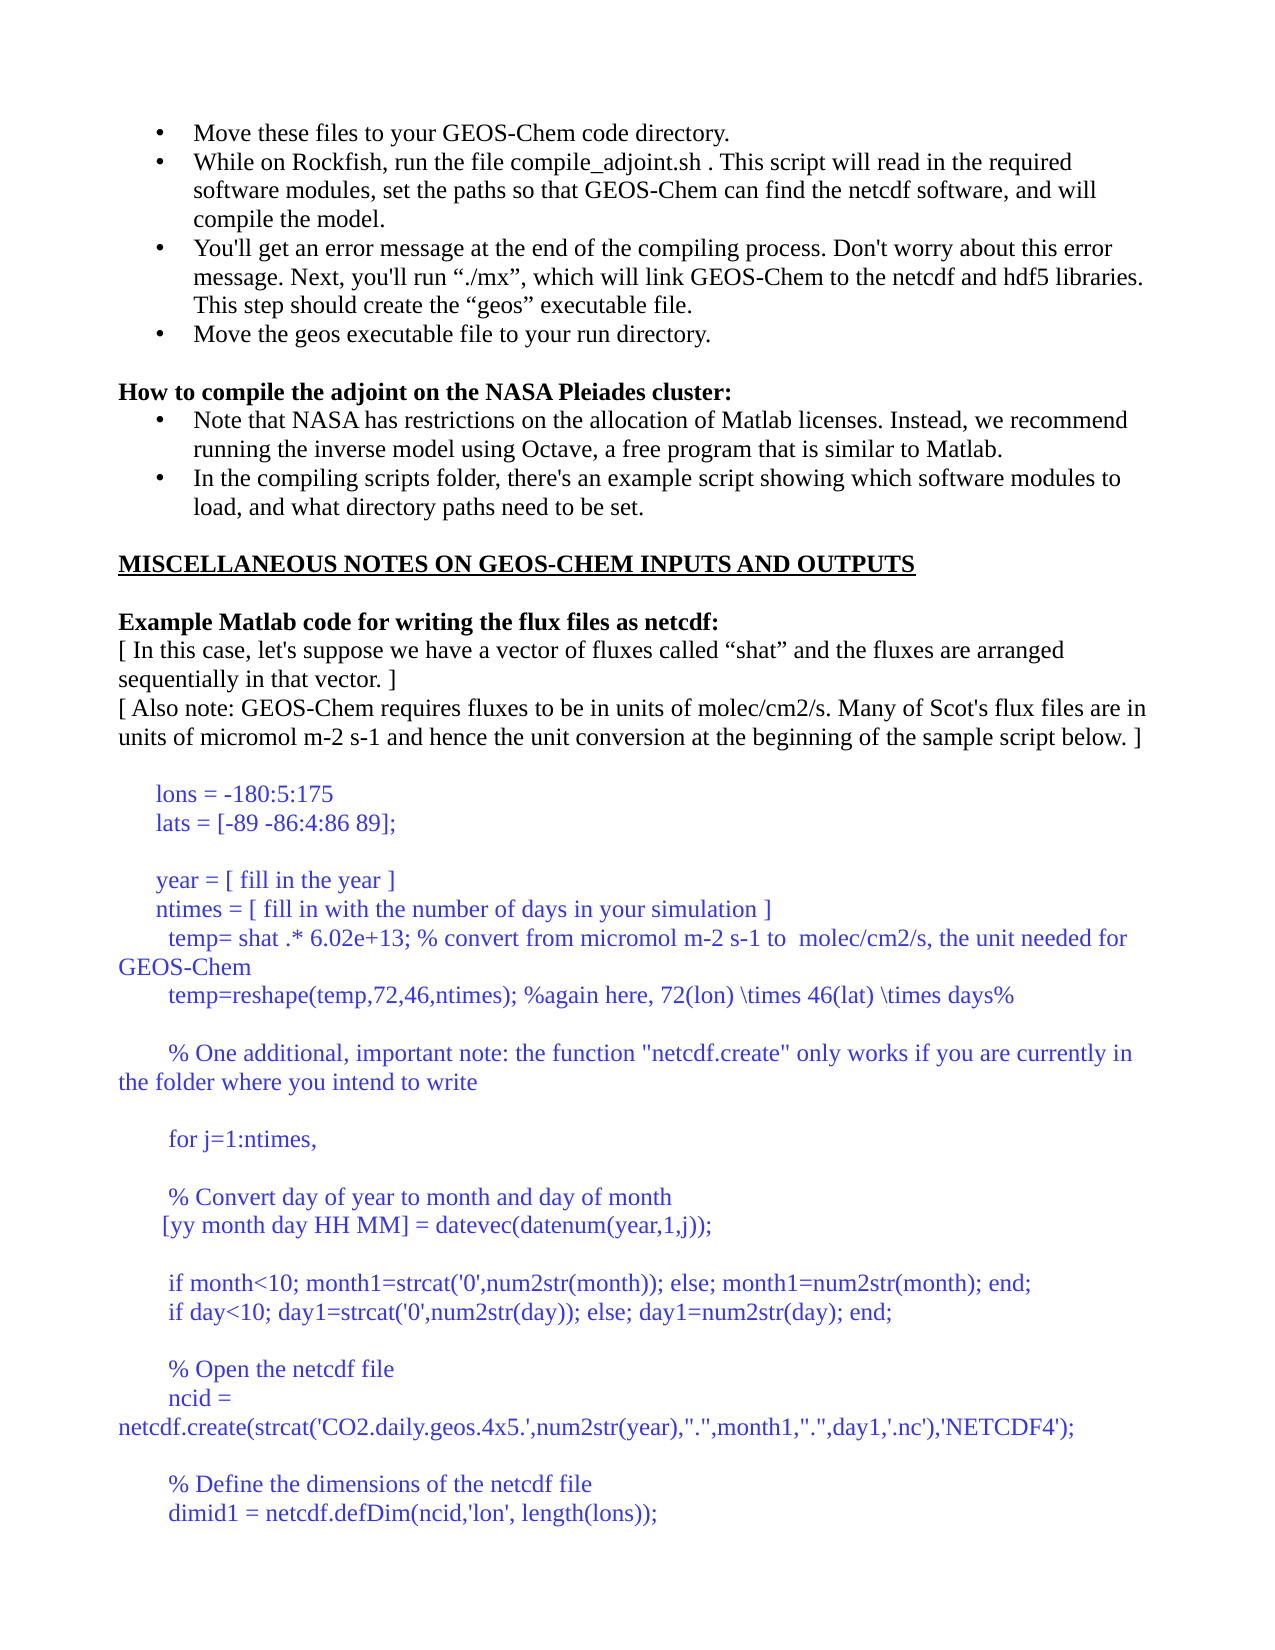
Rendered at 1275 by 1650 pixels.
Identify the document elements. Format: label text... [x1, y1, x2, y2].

list While on Rockfish, run the file compile_adjoint.sh . This script will read in the required software modules, set the paths so that GEOS-Chem can find the netcdf software, and will compile the model. [156, 147, 1157, 233]
text lons = -180:5:175 [118, 779, 1157, 808]
list Move the geos executable file to your run directory. [156, 319, 1157, 348]
text temp= shat .* 6.02e+13; % convert from micromol m-2 s-1 to molec/cm2/s, the unit needed for GEOS-Chem [118, 923, 1157, 981]
text % Open the netcdf file [118, 1354, 1157, 1383]
text MISCELLANEOUS NOTES ON GEOS-CHEM INPUTS AND OUTPUTS [118, 549, 1157, 578]
text % Convert day of year to month and day of month [118, 1182, 1157, 1211]
text if month<10; month1=strcat('0',num2str(month)); else; month1=num2str(month); end; [118, 1268, 1157, 1297]
text for j=1:ntimes, [118, 1124, 1157, 1153]
list Note that NASA has restrictions on the allocation of Matlab licenses. Instead, we recommend running the inverse model using Octave, a free program that is similar to Matlab. [156, 406, 1157, 463]
text if day<10; day1=strcat('0',num2str(day)); else; day1=num2str(day); end; [118, 1297, 1157, 1326]
text Example Matlab code for writing the flux files as netcdf: [118, 607, 1157, 636]
text year = [ fill in the year ] [118, 866, 1157, 894]
text How to compile the adjoint on the NASA Pleiades cluster: [118, 377, 1157, 406]
text ntimes = [ fill in with the number of days in your simulation ] [118, 894, 1157, 923]
text lats = [-89 -86:4:86 89]; [118, 808, 1157, 837]
text [yy month day HH MM] = datevec(datenum(year,1,j)); [118, 1211, 1157, 1239]
list In the compiling scripts folder, there's an example script showing which software modules to load, and what directory paths need to be set. [156, 463, 1157, 521]
list You'll get an error message at the end of the compiling process. Don't worry about this error message. Next, you'll run “./mx”, which will link GEOS-Chem to the netcdf and hdf5 libraries. This step should create the “geos” executable file. [156, 233, 1157, 319]
text ncid = netcdf.create(strcat('CO2.daily.geos.4x5.',num2str(year),".",month1,".",day1,'.nc'),'NETCDF4'); [118, 1383, 1157, 1441]
text [ In this case, let's suppose we have a vector of fluxes called “shat” and the fluxes are arranged sequentially in that vector. ] [118, 636, 1157, 693]
text dimid1 = netcdf.defDim(ncid,'lon', length(lons)); [118, 1498, 1157, 1527]
text % Define the dimensions of the netcdf file [118, 1469, 1157, 1498]
list Move these files to your GEOS-Chem code directory. [156, 118, 1157, 147]
text [ Also note: GEOS-Chem requires fluxes to be in units of molec/cm2/s. Many of Scot's flux files are in units of micromol m-2 s-1 and hence the unit conversion at the beginning of the sample script below. ] [118, 693, 1157, 751]
text % One additional, important note: the function "netcdf.create" only works if you are currently in the folder where you intend to write [118, 1038, 1157, 1096]
text temp=reshape(temp,72,46,ntimes); %again here, 72(lon) \times 46(lat) \times days% [118, 981, 1157, 1009]
